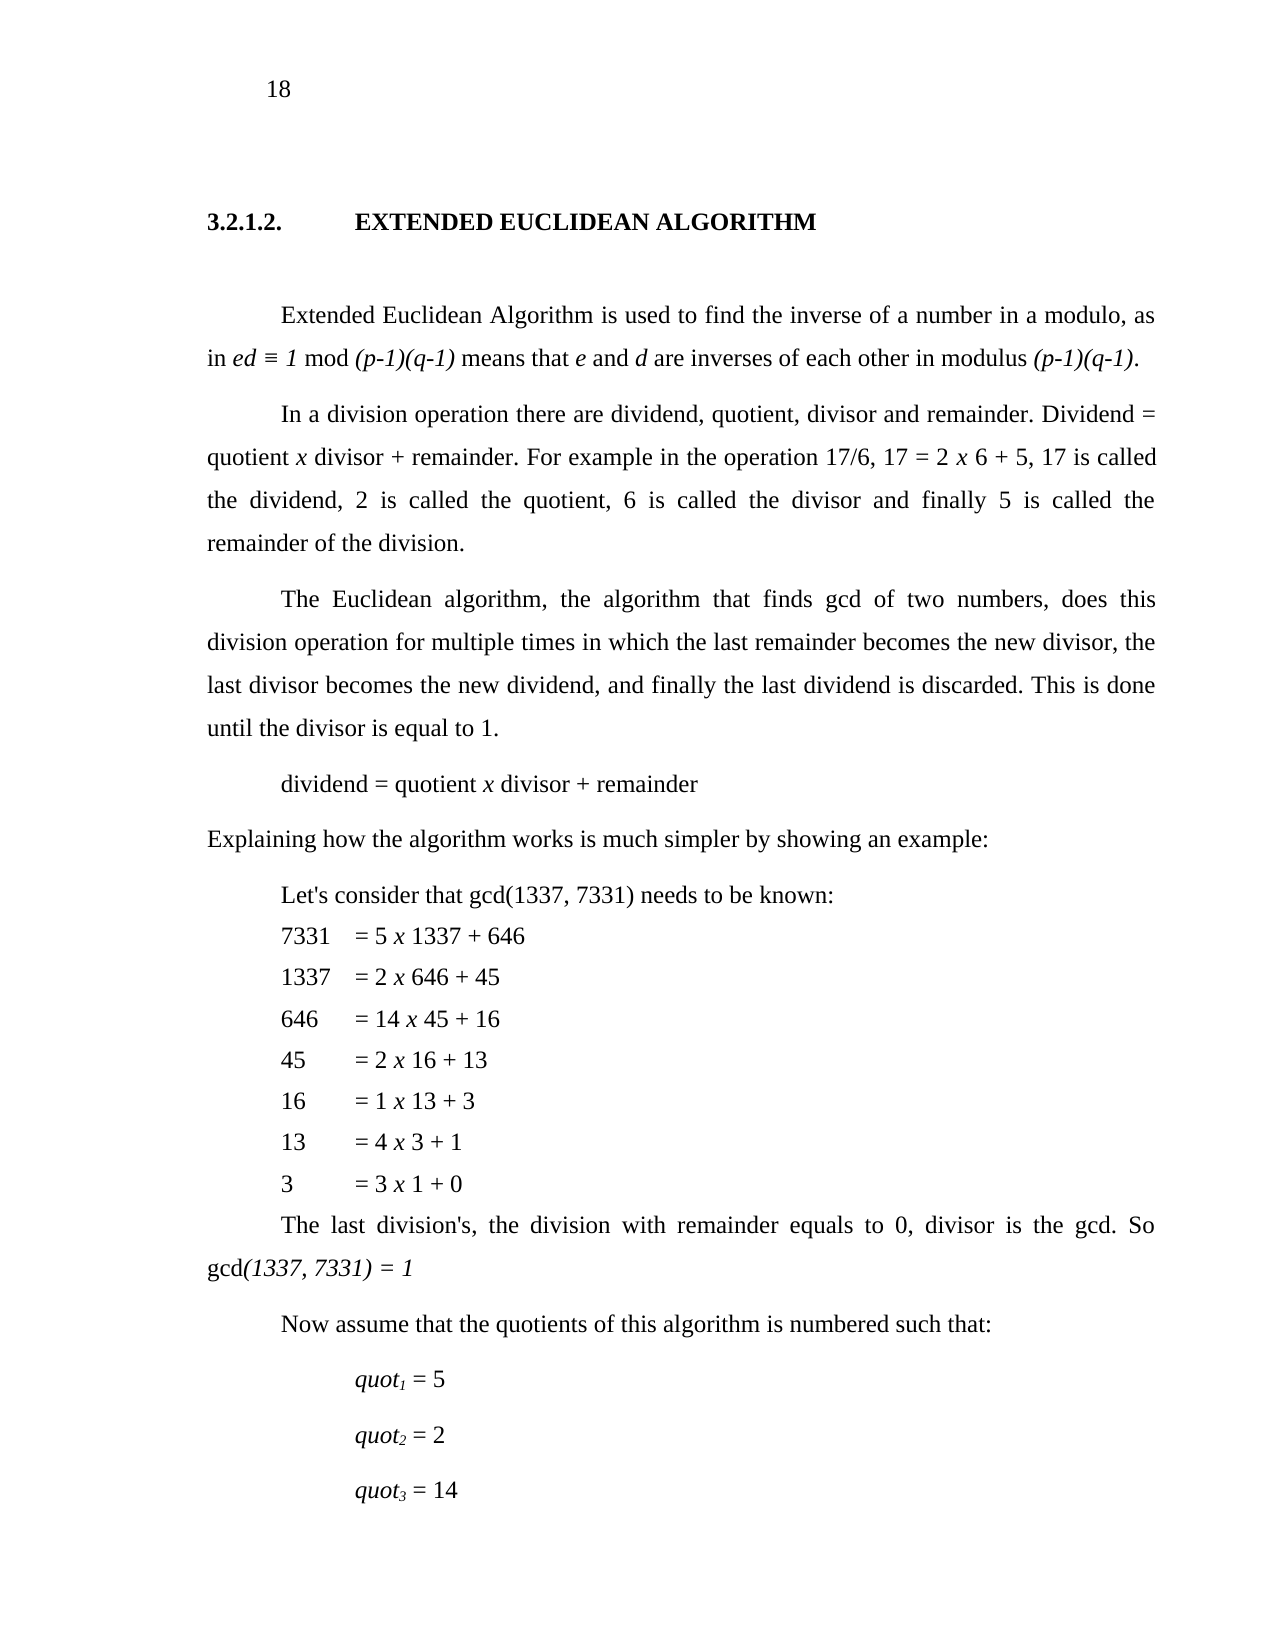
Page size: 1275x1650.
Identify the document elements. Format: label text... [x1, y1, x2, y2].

text The Euclidean algorithm, the algorithm that finds gcd of two numbers, does this division operation for multiple times in which the last remainder becomes the new divisor, the last divisor becomes the new dividend, and finally the last dividend is discarded. This is done until the divisor is equal to 1. [207, 584, 1157, 742]
text 45 = 2 x 16 + 13 [207, 1045, 1157, 1074]
subtitle EXTENDED EUCLIDEAN ALGORITHM [207, 207, 1157, 236]
text 13 = 4 x 3 + 1 [207, 1127, 1157, 1156]
text Let's consider that gcd(1337, 7331) needs to be known: [207, 880, 1157, 909]
text 3 = 3 x 1 + 0 [207, 1169, 1157, 1197]
text Extended Euclidean Algorithm is used to find the inverse of a number in a modulo, as in ed ≡ 1 mod (p-1)(q-1) means that e and d are inverses of each other in modulus (p-1)(q-1). [207, 300, 1157, 372]
text 1337 = 2 x 646 + 45 [207, 962, 1157, 991]
text quot2 = 2 [207, 1420, 1157, 1449]
text 7331 = 5 x 1337 + 646 [207, 921, 1157, 950]
text 646 = 14 x 45 + 16 [207, 1004, 1157, 1032]
text The last division's, the division with remainder equals to 0, divisor is the gcd. So gcd(1337, 7331) = 1 [207, 1210, 1157, 1282]
text Now assume that the quotients of this algorithm is numbered such that: [207, 1309, 1157, 1337]
text Explaining how the algorithm works is much simpler by showing an example: [207, 824, 1157, 853]
text In a division operation there are dividend, quotient, divisor and remainder. Dividend = quotient x divisor + remainder. For example in the operation 17/6, 17 = 2 x 6 + 5, 17 is called the dividend, 2 is called the quotient, 6 is called the divisor and finally 5 is called the remainder of the division. [207, 399, 1157, 557]
text quot3 = 14 [207, 1476, 1157, 1504]
text dividend = quotient x divisor + remainder [207, 769, 1157, 797]
text quot1 = 5 [207, 1364, 1157, 1393]
text 16 = 1 x 13 + 3 [207, 1086, 1157, 1115]
